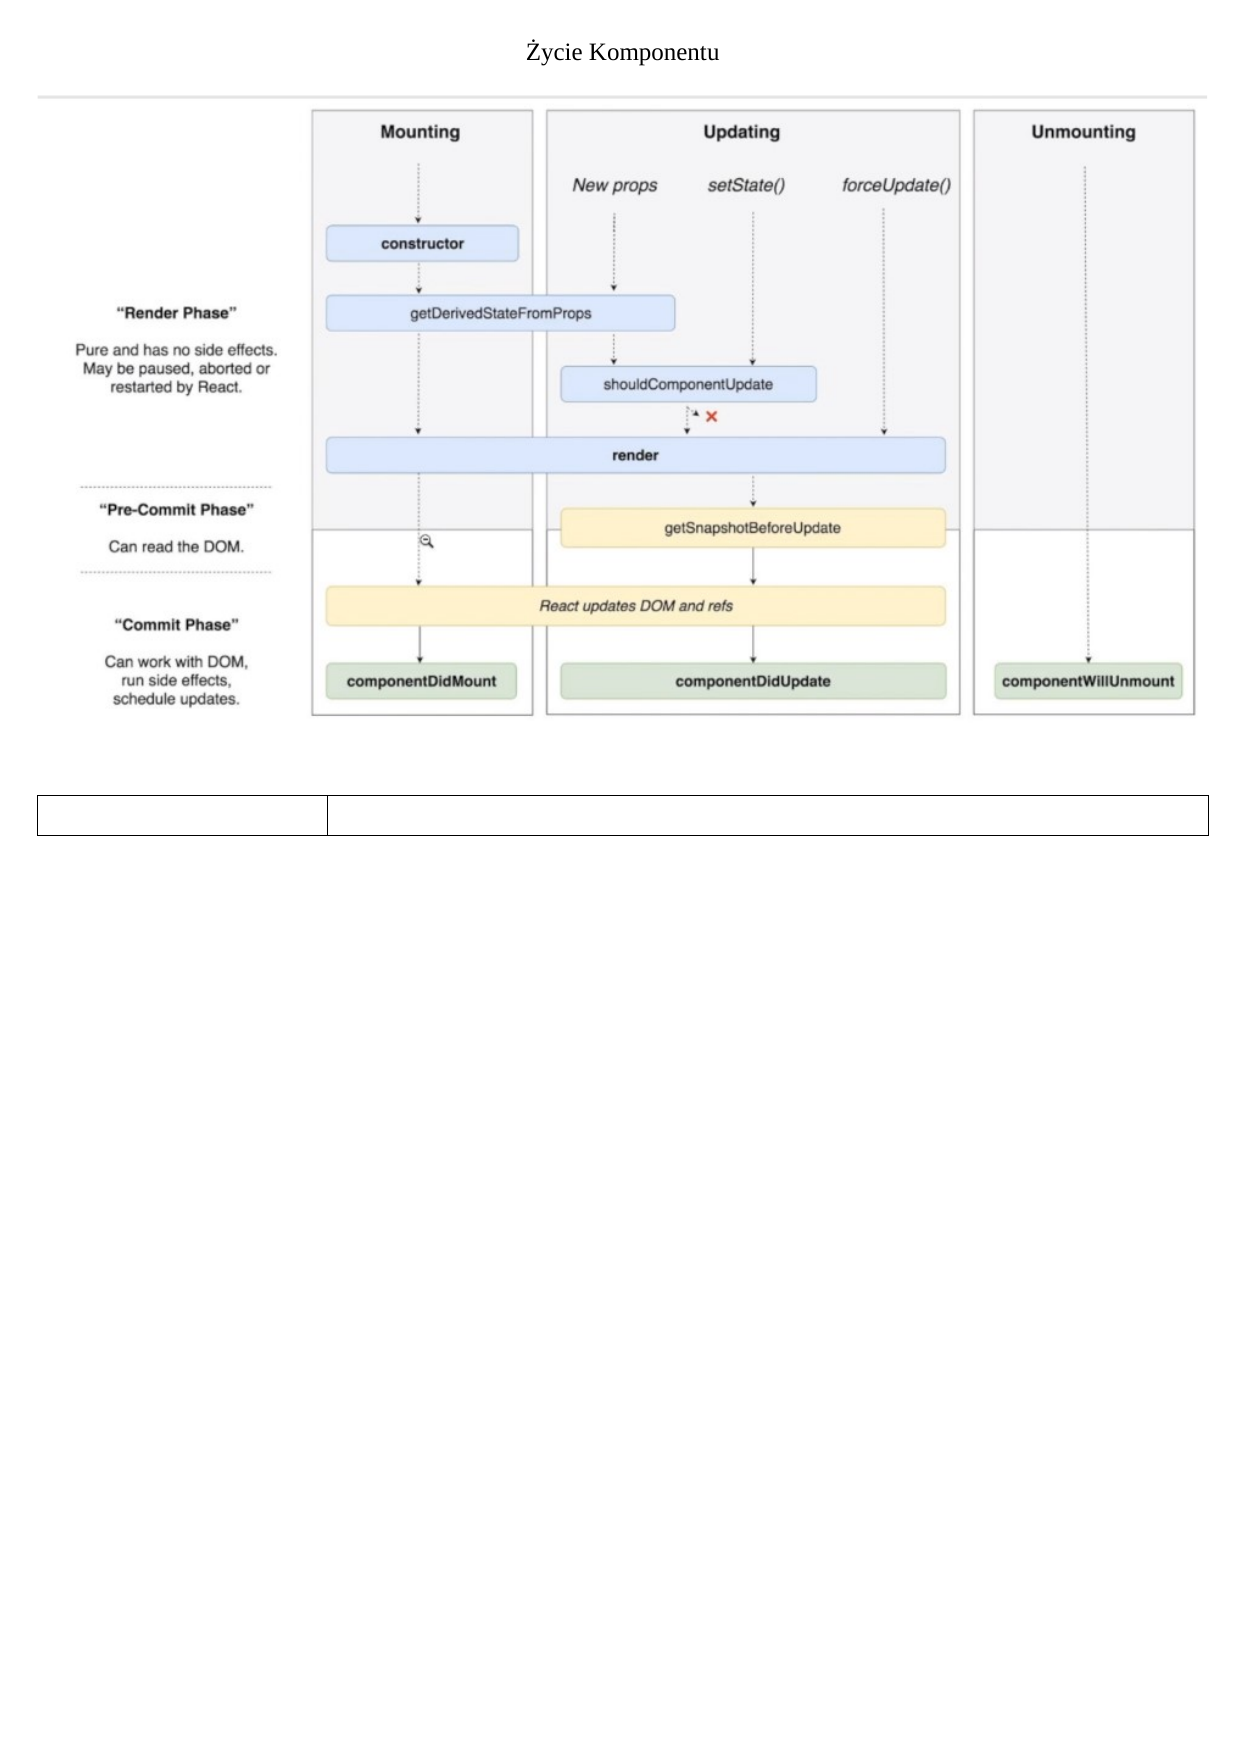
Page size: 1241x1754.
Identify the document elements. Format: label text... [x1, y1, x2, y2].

table_header [38, 796, 327, 835]
table_header [328, 796, 1208, 835]
picture [37, 95, 1208, 738]
text Życie Komponentu [37, 37, 1207, 66]
